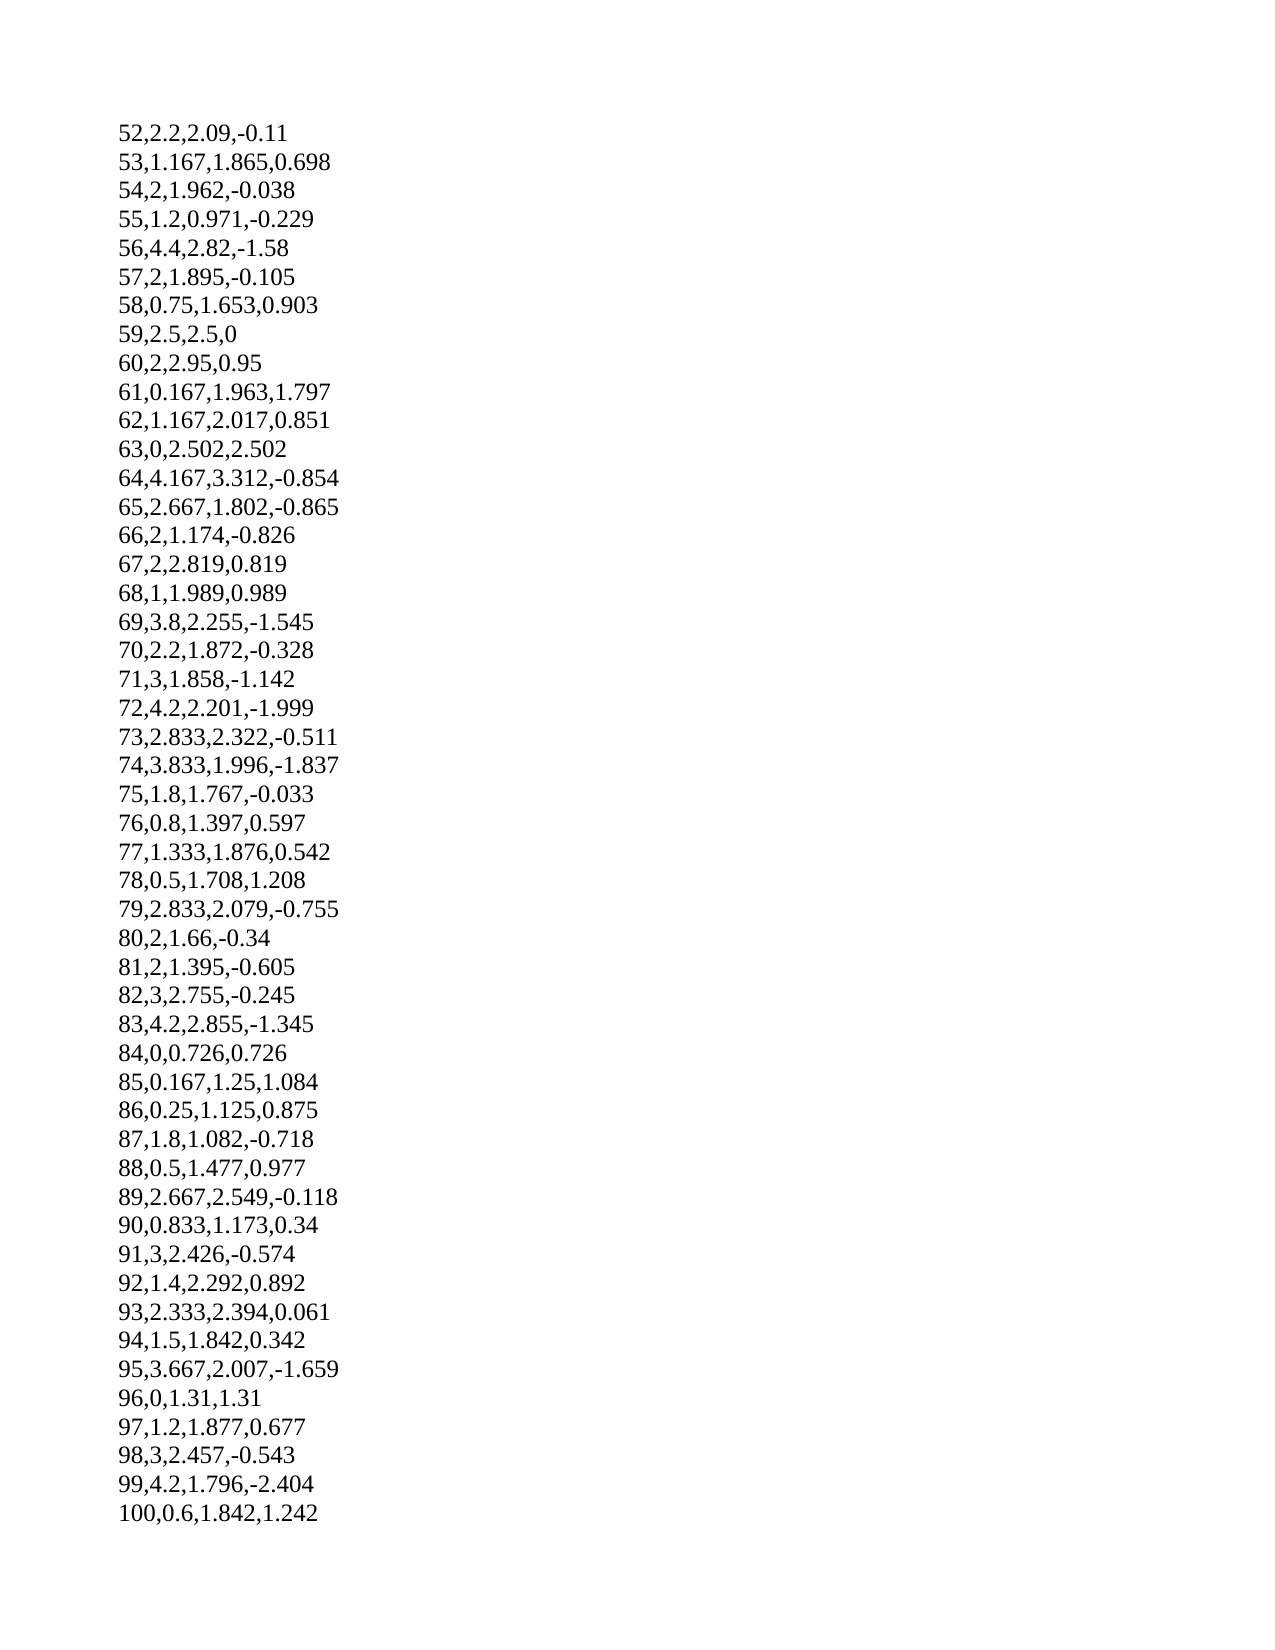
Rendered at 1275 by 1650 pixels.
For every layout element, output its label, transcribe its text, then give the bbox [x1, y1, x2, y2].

text 74,3.833,1.996,-1.837 [118, 751, 1157, 779]
text 67,2,2.819,0.819 [118, 549, 1157, 578]
text 57,2,1.895,-0.105 [118, 262, 1157, 291]
text 61,0.167,1.963,1.797 [118, 377, 1157, 406]
text 65,2.667,1.802,-0.865 [118, 492, 1157, 521]
text 63,0,2.502,2.502 [118, 434, 1157, 463]
text 73,2.833,2.322,-0.511 [118, 722, 1157, 751]
text 95,3.667,2.007,-1.659 [118, 1354, 1157, 1383]
text 71,3,1.858,-1.142 [118, 664, 1157, 693]
text 78,0.5,1.708,1.208 [118, 866, 1157, 894]
text 86,0.25,1.125,0.875 [118, 1096, 1157, 1124]
text 96,0,1.31,1.31 [118, 1383, 1157, 1412]
text 55,1.2,0.971,-0.229 [118, 204, 1157, 233]
text 93,2.333,2.394,0.061 [118, 1297, 1157, 1326]
text 72,4.2,2.201,-1.999 [118, 693, 1157, 722]
text 77,1.333,1.876,0.542 [118, 837, 1157, 866]
text 84,0,0.726,0.726 [118, 1038, 1157, 1067]
text 60,2,2.95,0.95 [118, 348, 1157, 377]
text 81,2,1.395,-0.605 [118, 952, 1157, 981]
text 97,1.2,1.877,0.677 [118, 1412, 1157, 1441]
text 75,1.8,1.767,-0.033 [118, 779, 1157, 808]
text 53,1.167,1.865,0.698 [118, 147, 1157, 176]
text 52,2.2,2.09,-0.11 [118, 118, 1157, 147]
text 66,2,1.174,-0.826 [118, 521, 1157, 549]
text 62,1.167,2.017,0.851 [118, 406, 1157, 434]
text 56,4.4,2.82,-1.58 [118, 233, 1157, 262]
text 59,2.5,2.5,0 [118, 319, 1157, 348]
text 69,3.8,2.255,-1.545 [118, 607, 1157, 636]
text 91,3,2.426,-0.574 [118, 1239, 1157, 1268]
text 68,1,1.989,0.989 [118, 578, 1157, 607]
text 79,2.833,2.079,-0.755 [118, 894, 1157, 923]
text 70,2.2,1.872,-0.328 [118, 636, 1157, 664]
text 54,2,1.962,-0.038 [118, 176, 1157, 204]
text 58,0.75,1.653,0.903 [118, 291, 1157, 319]
text 82,3,2.755,-0.245 [118, 981, 1157, 1009]
text 80,2,1.66,-0.34 [118, 923, 1157, 952]
text 92,1.4,2.292,0.892 [118, 1268, 1157, 1297]
text 85,0.167,1.25,1.084 [118, 1067, 1157, 1096]
text 98,3,2.457,-0.543 [118, 1441, 1157, 1469]
text 100,0.6,1.842,1.242 [118, 1498, 1157, 1527]
text 89,2.667,2.549,-0.118 [118, 1182, 1157, 1211]
text 99,4.2,1.796,-2.404 [118, 1469, 1157, 1498]
text 90,0.833,1.173,0.34 [118, 1211, 1157, 1239]
text 87,1.8,1.082,-0.718 [118, 1124, 1157, 1153]
text 83,4.2,2.855,-1.345 [118, 1009, 1157, 1038]
text 94,1.5,1.842,0.342 [118, 1326, 1157, 1354]
text 76,0.8,1.397,0.597 [118, 808, 1157, 837]
text 88,0.5,1.477,0.977 [118, 1153, 1157, 1182]
text 64,4.167,3.312,-0.854 [118, 463, 1157, 492]
